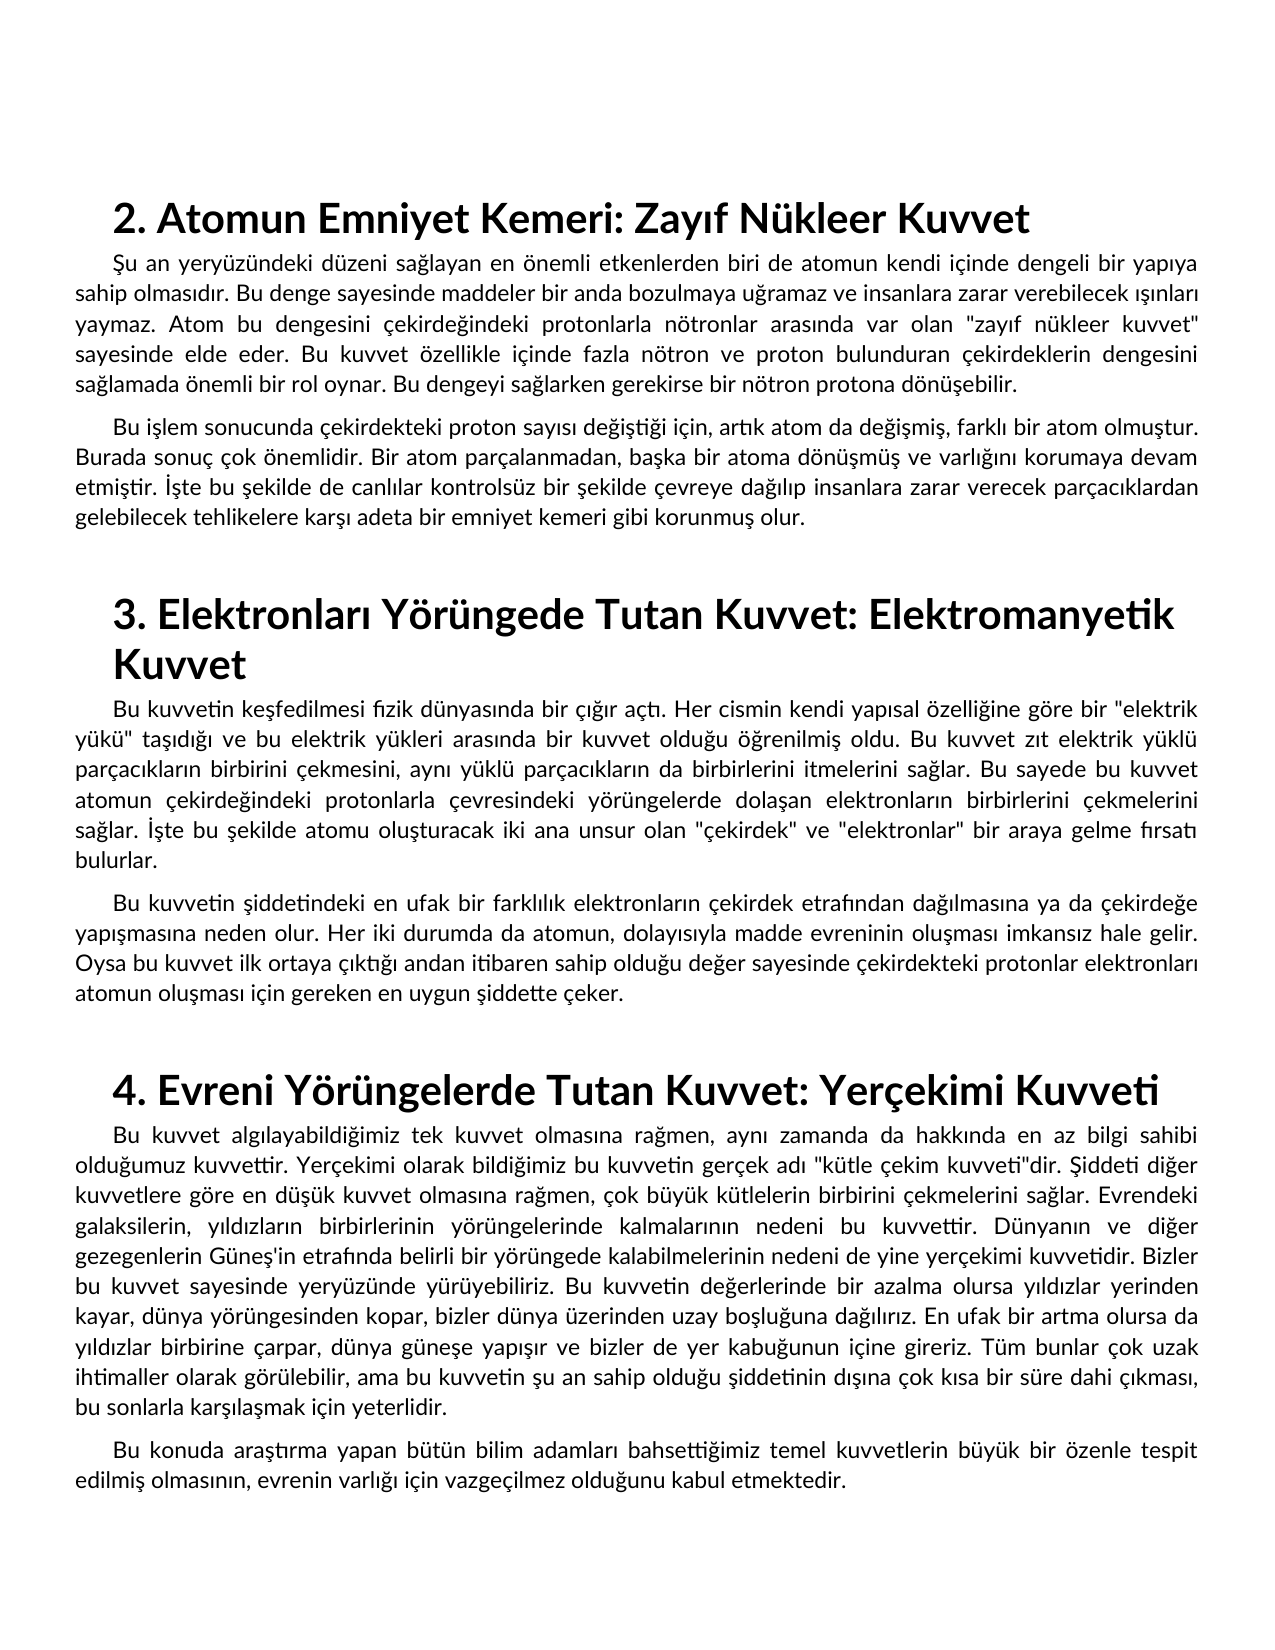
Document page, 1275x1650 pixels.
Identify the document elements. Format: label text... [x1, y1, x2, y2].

text Şu an yeryüzündeki düzeni sağlayan en önemli etkenlerden biri de atomun kendi içinde dengeli bir yapıya sahip olmasıdır. Bu denge sayesinde maddeler bir anda bozulmaya uğramaz ve insanlara zarar verebilecek ışınları yaymaz. Atom bu dengesini çekirdeğindeki protonlarla nötronlar arasında var olan "zayıf nükleer kuvvet" sayesinde elde eder. Bu kuvvet özellikle içinde fazla nötron ve proton bulunduran çekirdeklerin dengesini sağlamada önemli bir rol oynar. Bu dengeyi sağlarken gerekirse bir nötron protona dönüşebilir. [75, 249, 1200, 397]
text Bu konuda araştırma yapan bütün bilim adamları bahsettiğimiz temel kuvvetlerin büyük bir özenle tespit edilmiş olmasının, evrenin varlığı için vazgeçilmez olduğunu kabul etmektedir. [75, 1435, 1200, 1493]
subtitle 4. Evreni Yörüngelerde Tutan Kuvvet: Yerçekimi Kuvveti [112, 1064, 1200, 1114]
subtitle 2. Atomun Emniyet Kemeri: Zayıf Nükleer Kuvvet [112, 193, 1200, 243]
subtitle 3. Elektronları Yörüngede Tutan Kuvvet: Elektromanyetik Kuvvet [112, 588, 1200, 688]
text Bu işlem sonucunda çekirdekteki proton sayısı değiştiği için, artık atom da değişmiş, farklı bir atom olmuştur. Burada sonuç çok önemlidir. Bir atom parçalanmadan, başka bir atoma dönüşmüş ve varlığını korumaya devam etmiştir. İşte bu şekilde de canlılar kontrolsüz bir şekilde çevreye dağılıp insanlara zarar verecek parçacıklardan gelebilecek tehlikelere karşı adeta bir emniyet kemeri gibi korunmuş olur. [75, 412, 1200, 531]
text Bu kuvvetin keşfedilmesi fizik dünyasında bir çığır açtı. Her cismin kendi yapısal özelliğine göre bir "elektrik yükü" taşıdığı ve bu elektrik yükleri arasında bir kuvvet olduğu öğrenilmiş oldu. Bu kuvvet zıt elektrik yüklü parçacıkların birbirini çekmesini, aynı yüklü parçacıkların da birbirlerini itmelerini sağlar. Bu sayede bu kuvvet atomun çekirdeğindeki protonlarla çevresindeki yörüngelerde dolaşan elektronların birbirlerini çekmelerini sağlar. İşte bu şekilde atomu oluşturacak iki ana unsur olan "çekirdek" ve "elektronlar" bir araya gelme fırsatı bulurlar. [75, 695, 1200, 873]
text Bu kuvvetin şiddetindeki en ufak bir farklılık elektronların çekirdek etrafından dağılmasına ya da çekirdeğe yapışmasına neden olur. Her iki durumda da atomun, dolayısıyla madde evreninin oluşması imkansız hale gelir. Oysa bu kuvvet ilk ortaya çıktığı andan itibaren sahip olduğu değer sayesinde çekirdekteki protonlar elektronları atomun oluşması için gereken en uygun şiddette çeker. [75, 888, 1200, 1007]
text Bu kuvvet algılayabildiğimiz tek kuvvet olmasına rağmen, aynı zamanda da hakkında en az bilgi sahibi olduğumuz kuvvettir. Yerçekimi olarak bildiğimiz bu kuvvetin gerçek adı "kütle çekim kuvveti"dir. Şiddeti diğer kuvvetlere göre en düşük kuvvet olmasına rağmen, çok büyük kütlelerin birbirini çekmelerini sağlar. Evrendeki galaksilerin, yıldızların birbirlerinin yörüngelerinde kalmalarının nedeni bu kuvvettir. Dünyanın ve diğer gezegenlerin Güneş'in etrafında belirli bir yörüngede kalabilmelerinin nedeni de yine yerçekimi kuvvetidir. Bizler bu kuvvet sayesinde yeryüzünde yürüyebiliriz. Bu kuvvetin değerlerinde bir azalma olursa yıldızlar yerinden kayar, dünya yörüngesinden kopar, bizler dünya üzerinden uzay boşluğuna dağılırız. En ufak bir artma olursa da yıldızlar birbirine çarpar, dünya güneşe yapışır ve bizler de yer kabuğunun içine gireriz. Tüm bunlar çok uzak ihtimaller olarak görülebilir, ama bu kuvvetin şu an sahip olduğu şiddetinin dışına çok kısa bir süre dahi çıkması, bu sonlarla karşılaşmak için yeterlidir. [75, 1121, 1200, 1420]
